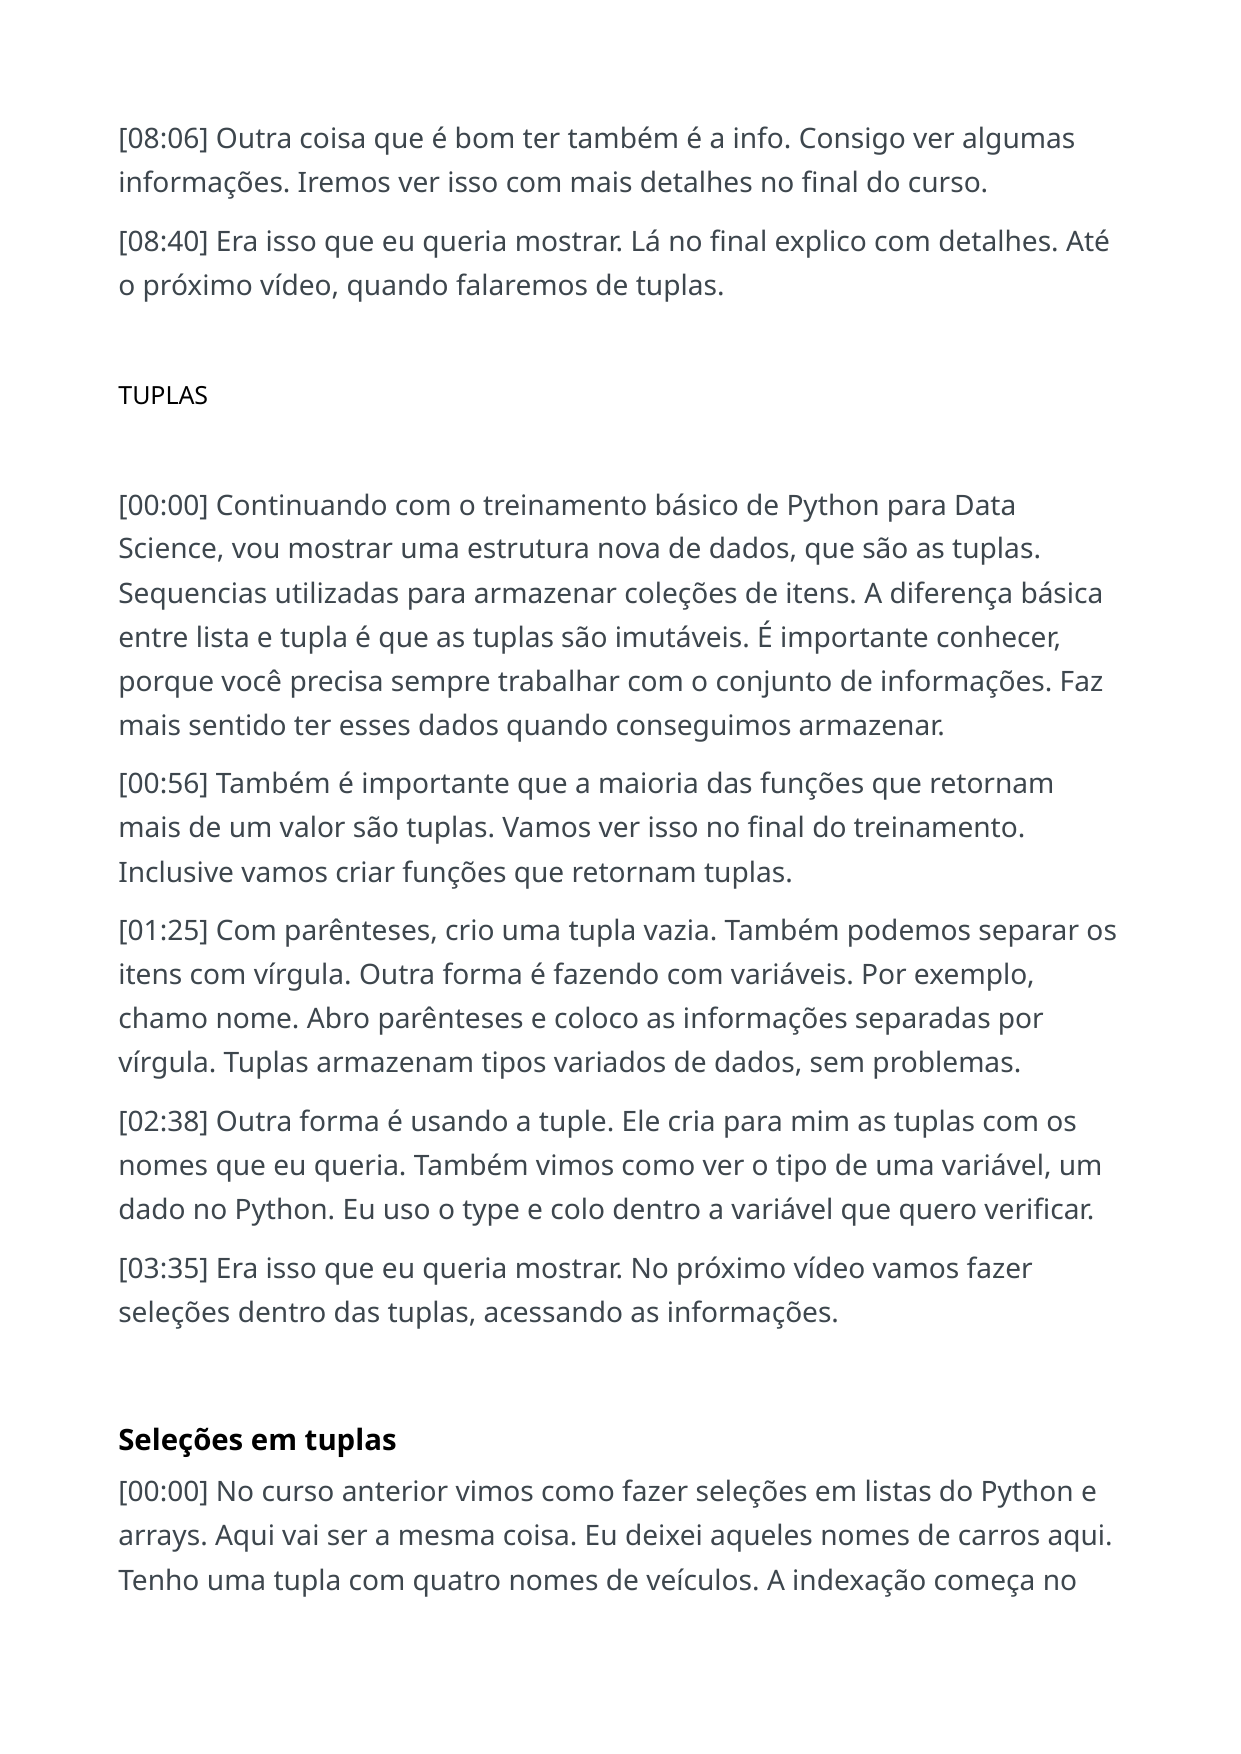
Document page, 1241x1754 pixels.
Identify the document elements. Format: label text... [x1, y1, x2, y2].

subtitle Seleções em tuplas [118, 1419, 1122, 1459]
text [08:06] Outra coisa que é bom ter também é a info. Consigo ver algumas informações. Iremos ver isso com mais detalhes no final do curso. [118, 118, 1122, 201]
text [03:35] Era isso que eu queria mostrar. No próximo vídeo vamos fazer seleções dentro das tuplas, acessando as informações. [118, 1248, 1122, 1331]
text [02:38] Outra forma é usando a tuple. Ele cria para mim as tuplas com os nomes que eu queria. Também vimos como ver o tipo de uma variável, um dado no Python. Eu uso o type e colo dentro a variável que quero verificar. [118, 1101, 1122, 1228]
text [08:40] Era isso que eu queria mostrar. Lá no final explico com detalhes. Até o próximo vídeo, quando falaremos de tuplas. [118, 221, 1122, 303]
text [00:56] Também é importante que a maioria das funções que retornam mais de um valor são tuplas. Vamos ver isso no final do treinamento. Inclusive vamos criar funções que retornam tuplas. [118, 764, 1122, 890]
text [00:00] No curso anterior vimos como fazer seleções em listas do Python e arrays. Aqui vai ser a mesma coisa. Eu deixei aqueles nomes de carros aqui. Tenho uma tupla com quatro nomes de veículos. A indexação começa no [118, 1472, 1122, 1598]
text [01:25] Com parênteses, crio uma tupla vazia. Também podemos separar os itens com vírgula. Outra forma é fazendo com variáveis. Por exemplo, chamo nome. Abro parênteses e coloco as informações separadas por vírgula. Tuplas armazenam tipos variados de dados, sem problemas. [118, 911, 1122, 1081]
text TUPLAS [118, 377, 1122, 411]
text [00:00] Continuando com o treinamento básico de Python para Data Science, vou mostrar uma estrutura nova de dados, que são as tuplas. Sequencias utilizadas para armazenar coleções de itens. A diferença básica entre lista e tupla é que as tuplas são imutáveis. É importante conhecer, porque você precisa sempre trabalhar com o conjunto de informações. Faz mais sentido ter esses dados quando conseguimos armazenar. [118, 485, 1122, 743]
